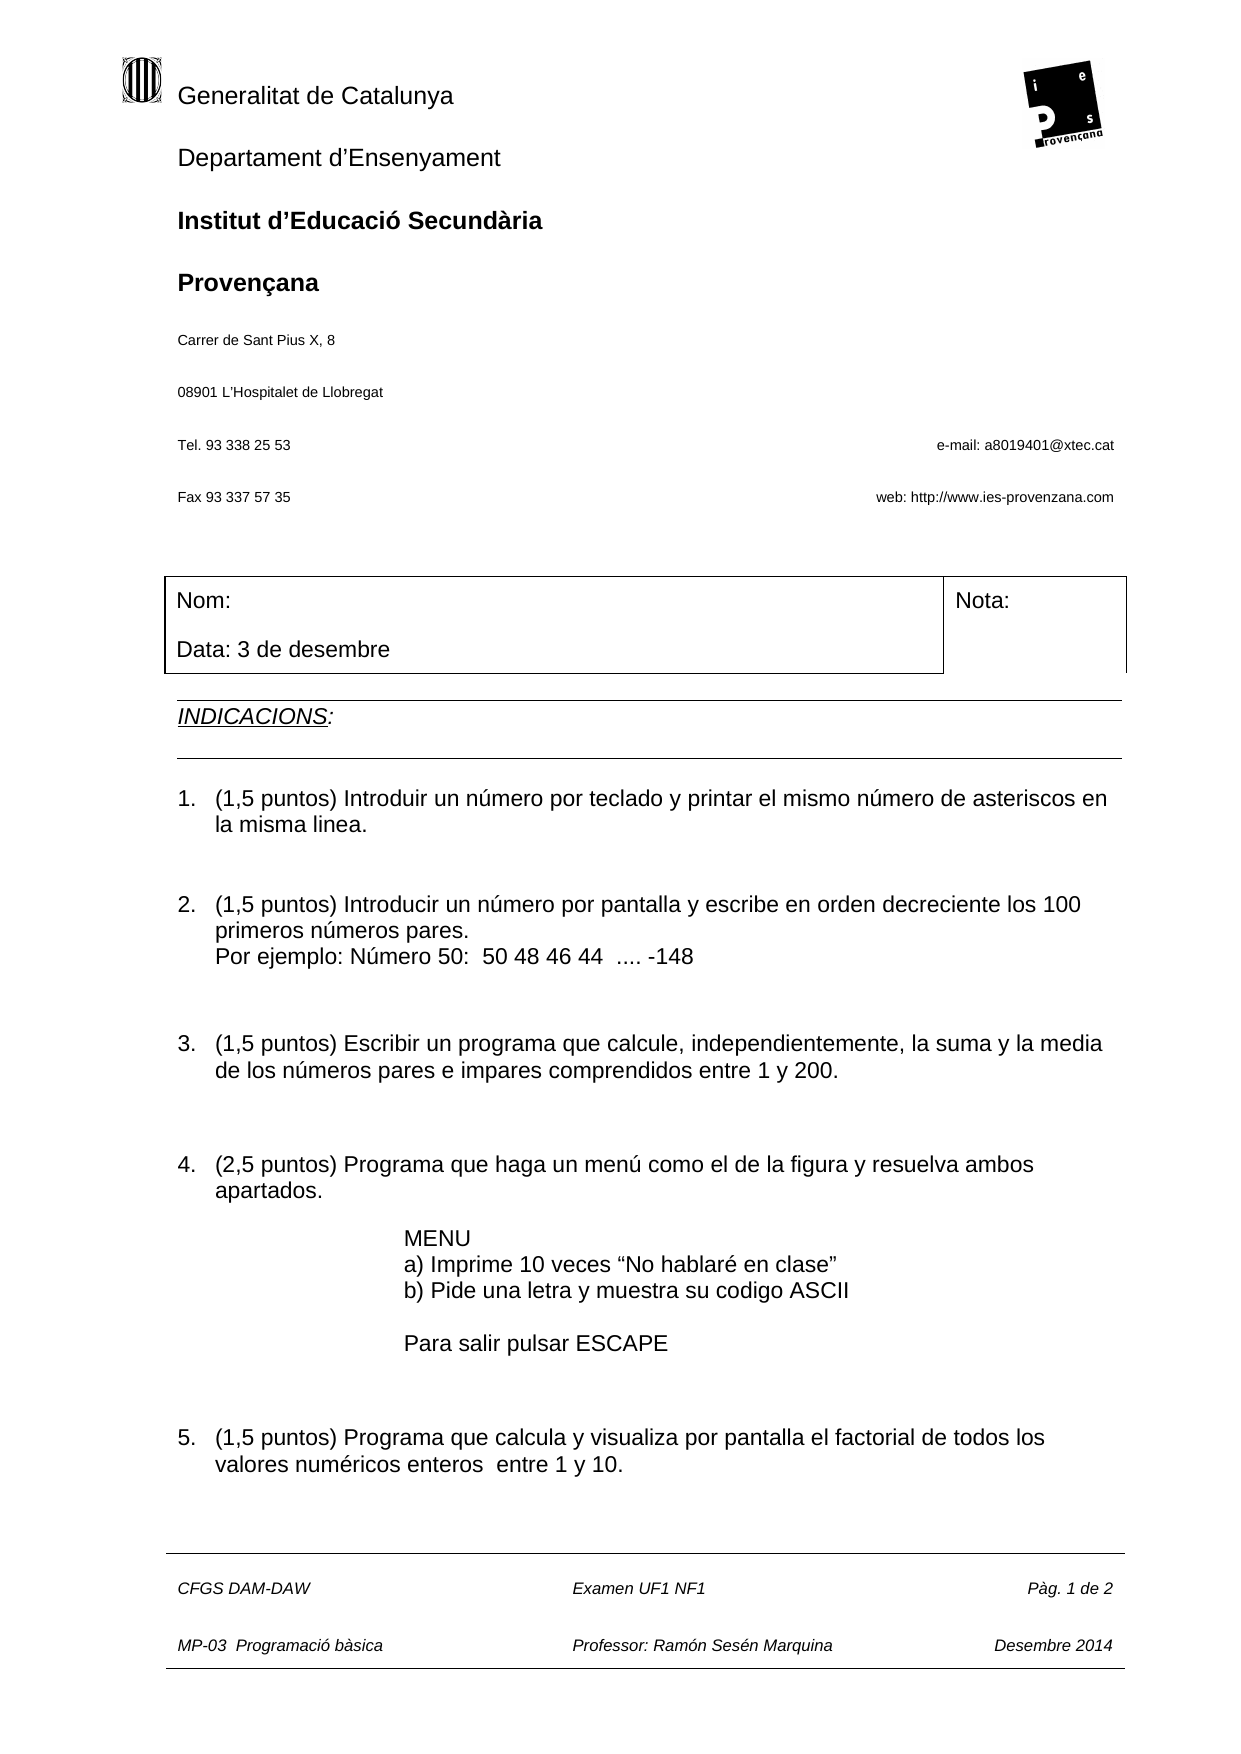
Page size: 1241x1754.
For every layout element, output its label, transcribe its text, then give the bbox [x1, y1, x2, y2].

text Para salir pulsar ESCAPE [403, 1330, 896, 1356]
list (1,5 puntos) Escribir un programa que calcule, independientemente, la suma y la media de los números pares e impares comprendidos entre 1 y 200. [177, 1030, 1122, 1083]
text b) Pide una letra y muestra su codigo ASCII [403, 1277, 896, 1304]
text INDICACIONS: [177, 701, 1122, 729]
table_header Nom: [166, 577, 943, 624]
list (2,5 puntos) Programa que haga un menú como el de la figura y resuelva ambos apartados. [177, 1151, 1122, 1204]
table_header Nota: [944, 577, 1126, 672]
picture [122, 57, 162, 103]
table_cell Data: 3 de desembre [166, 624, 943, 672]
list (1,5 puntos) Introduir un número por teclado y printar el mismo número de asteriscos en la misma linea. [177, 785, 1122, 838]
text MENU [403, 1224, 896, 1251]
list Por ejemplo: Número 50: 50 48 46 44 .... -148 [177, 943, 1122, 969]
picture [1022, 58, 1105, 149]
list (1,5 puntos) Introducir un número por pantalla y escribe en orden decreciente los 100 primeros números pares. [177, 891, 1122, 943]
text a) Imprime 10 veces “No hablaré en clase” [403, 1251, 896, 1277]
list (1,5 puntos) Programa que calcula y visualiza por pantalla el factorial de todos los valores numéricos enteros entre 1 y 10. [177, 1424, 1122, 1477]
